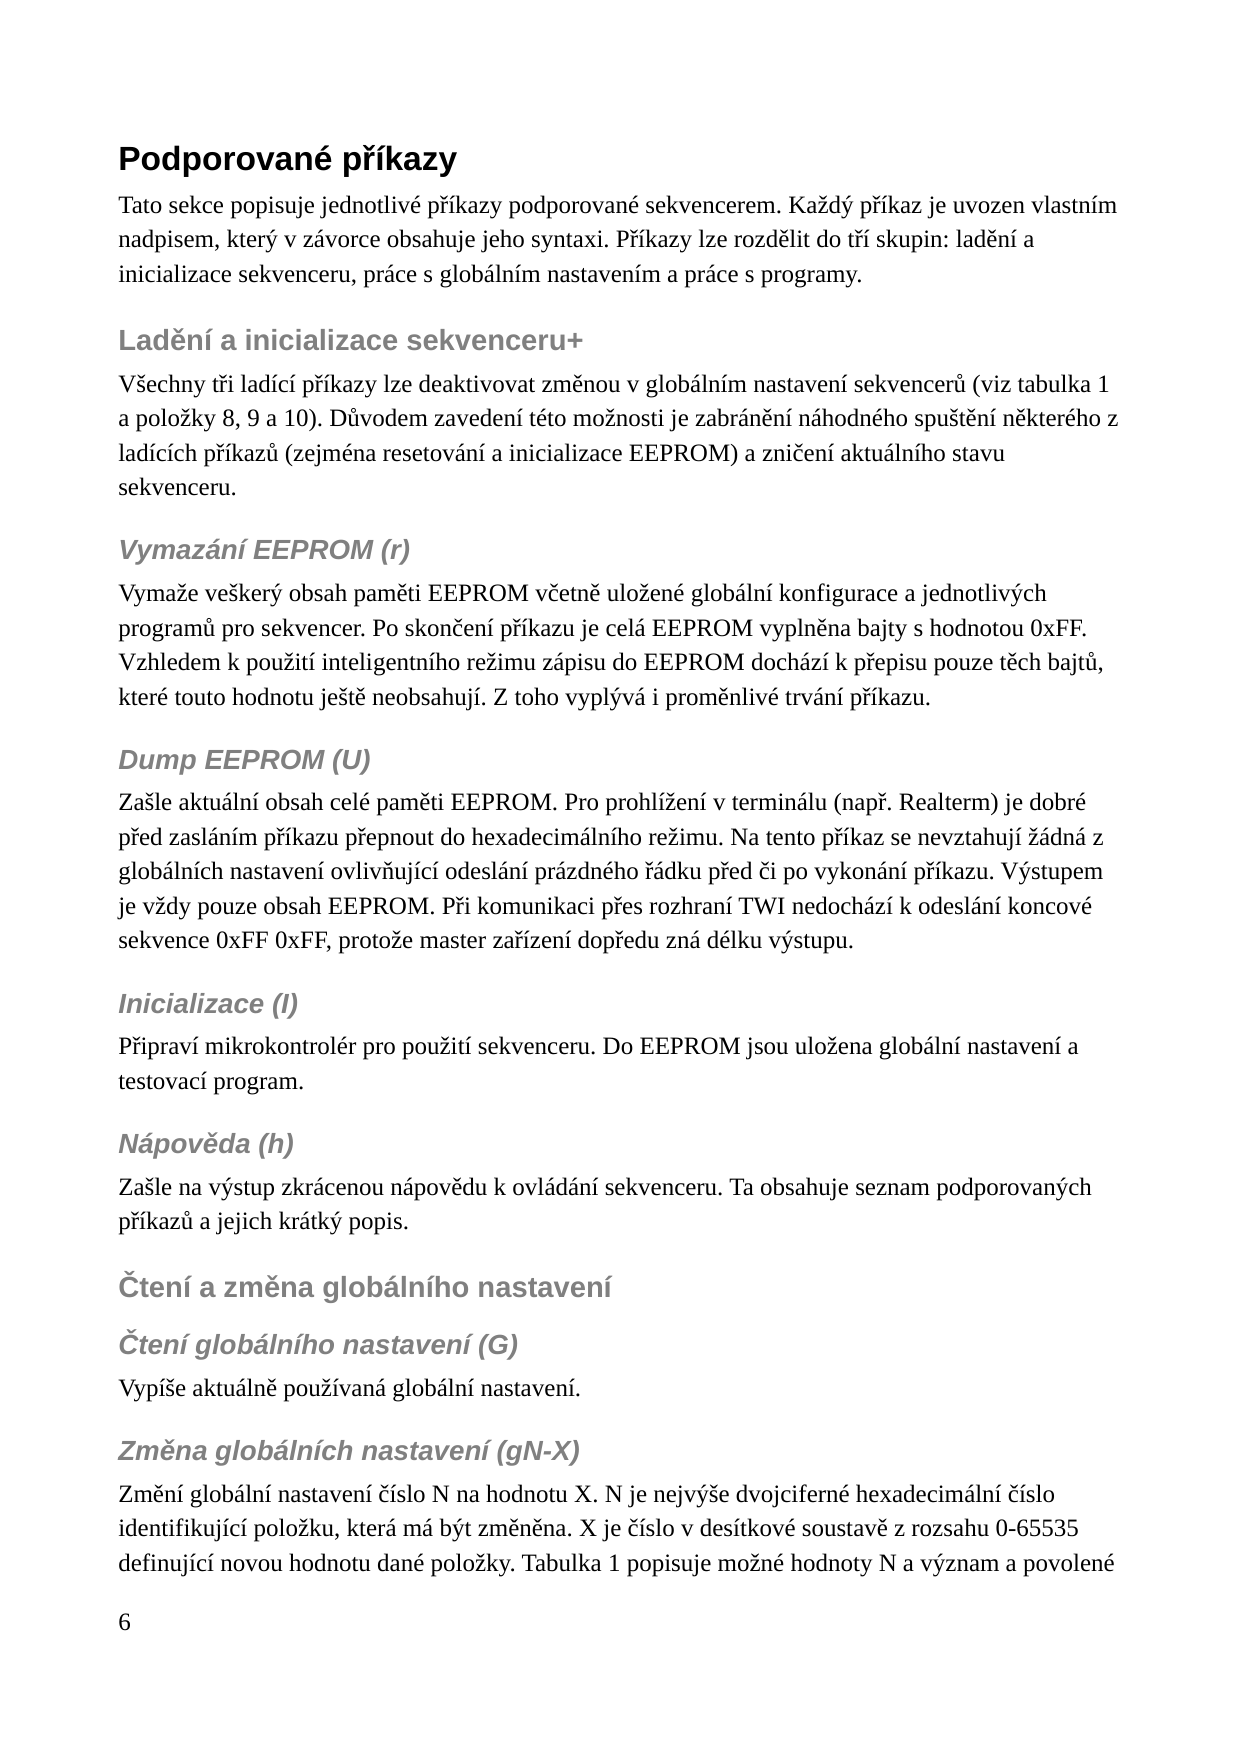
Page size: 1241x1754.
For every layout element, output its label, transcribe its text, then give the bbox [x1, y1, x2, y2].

text Všechny tři ladící příkazy lze deaktivovat změnou v globálním nastavení sekvencerů (viz tabulka 1 a položky 8, 9 a 10). Důvodem zavedení této možnosti je zabránění náhodného spuštění některého z ladících příkazů (zejména resetování a inicializace EEPROM) a zničení aktuálního stavu sekvenceru. [118, 369, 1122, 501]
subtitle Nápověda (h) [118, 1127, 1122, 1159]
text Tato sekce popisuje jednotlivé příkazy podporované sekvencerem. Každý příkaz je uvozen vlastním nadpisem, který v závorce obsahuje jeho syntaxi. Příkazy lze rozdělit do tří skupin: ladění a inicializace sekvenceru, práce s globálním nastavením a práce s programy. [118, 190, 1122, 288]
text Změní globální nastavení číslo N na hodnotu X. N je nejvýše dvojciferné hexadecimální číslo identifikující položku, která má být změněna. X je číslo v desítkové soustavě z rozsahu 0-65535 definující novou hodnotu dané položky. Tabulka 1 popisuje možné hodnoty N a význam a povolené [118, 1479, 1122, 1576]
subtitle Čtení a změna globálního nastavení [118, 1270, 1122, 1303]
subtitle Inicializace (I) [118, 987, 1122, 1019]
subtitle Vymazání EEPROM (r) [118, 534, 1122, 566]
subtitle Podporované příkazy [118, 139, 1122, 178]
text Zašle na výstup zkrácenou nápovědu k ovládání sekvenceru. Ta obsahuje seznam podporovaných příkazů a jejich krátký popis. [118, 1172, 1122, 1235]
subtitle Čtení globálního nastavení (G) [118, 1328, 1122, 1360]
text Připraví mikrokontrolér pro použití sekvenceru. Do EEPROM jsou uložena globální nastavení a testovací program. [118, 1031, 1122, 1094]
subtitle Změna globálních nastavení (gN-X) [118, 1434, 1122, 1466]
subtitle Ladění a inicializace sekvenceru+ [118, 323, 1122, 356]
text Vypíše aktuálně používaná globální nastavení. [118, 1373, 1122, 1402]
text Vymaže veškerý obsah paměti EEPROM včetně uložené globální konfigurace a jednotlivých programů pro sekvencer. Po skončení příkazu je celá EEPROM vyplněna bajty s hodnotou 0xFF. Vzhledem k použití inteligentního režimu zápisu do EEPROM dochází k přepisu pouze těch bajtů, které touto hodnotu ještě neobsahují. Z toho vyplývá i proměnlivé trvání příkazu. [118, 578, 1122, 710]
text Zašle aktuální obsah celé paměti EEPROM. Pro prohlížení v terminálu (např. Realterm) je dobré před zasláním příkazu přepnout do hexadecimálního režimu. Na tento příkaz se nevztahují žádná z globálních nastavení ovlivňující odeslání prázdného řádku před či po vykonání příkazu. Výstupem je vždy pouze obsah EEPROM. Při komunikaci přes rozhraní TWI nedochází k odeslání koncové sekvence 0xFF 0xFF, protože master zařízení dopředu zná délku výstupu. [118, 787, 1122, 954]
subtitle Dump EEPROM (U) [118, 743, 1122, 775]
